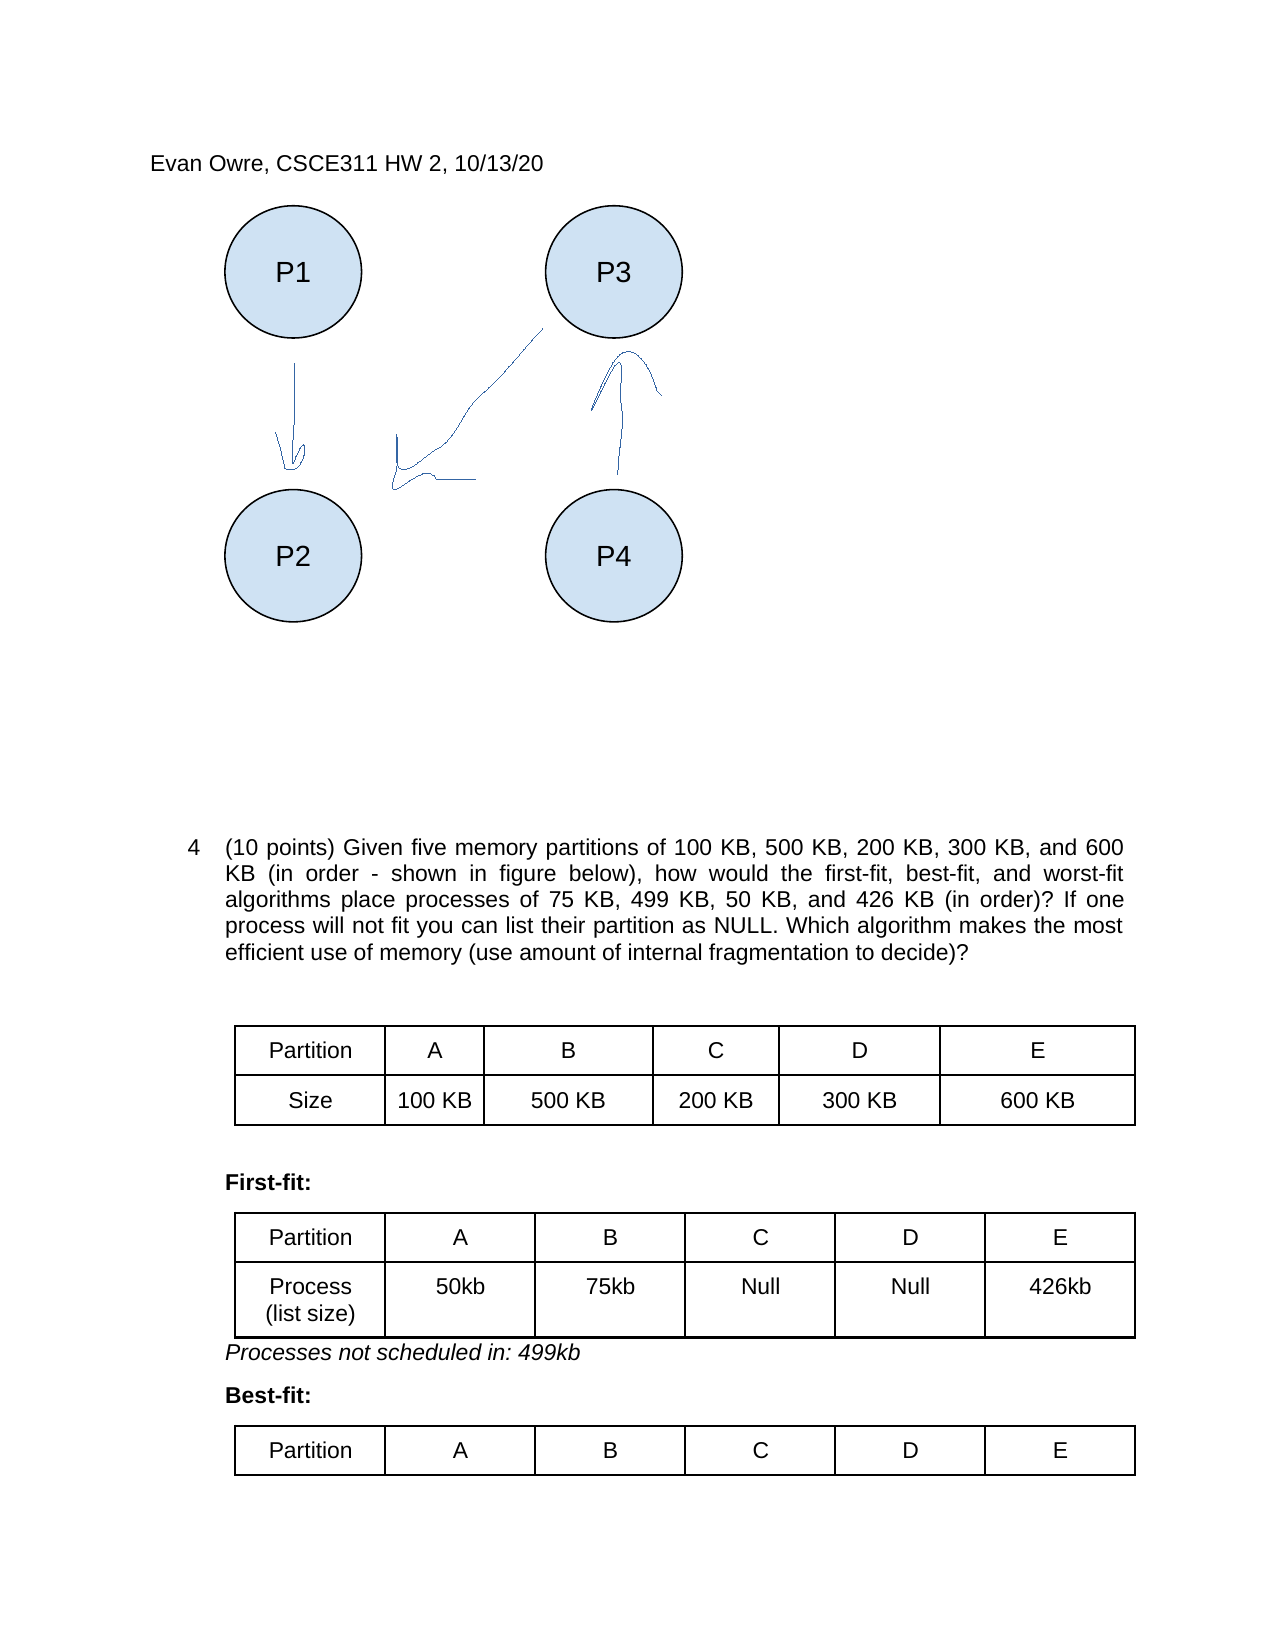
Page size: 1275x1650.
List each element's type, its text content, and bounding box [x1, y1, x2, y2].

table_header D [780, 1027, 939, 1074]
table_header B [536, 1214, 684, 1261]
table_header D [836, 1214, 984, 1261]
text Processes not scheduled in: 499kb [150, 1338, 1125, 1365]
table_cell 426kb [986, 1263, 1134, 1336]
table_cell 75kb [536, 1263, 684, 1336]
text First-fit: [225, 1168, 1125, 1195]
table_header Partition [236, 1027, 384, 1074]
table_header A [386, 1214, 534, 1261]
table_header C [686, 1214, 834, 1261]
text Best-fit: [150, 1382, 1125, 1408]
table_cell Size [236, 1076, 384, 1123]
table_header E [941, 1027, 1134, 1074]
table_cell Process (list size) [236, 1263, 384, 1336]
table_header B [536, 1427, 684, 1474]
table_header Partition [236, 1214, 384, 1261]
table_header Partition [236, 1427, 384, 1474]
table_header C [654, 1027, 778, 1074]
table_cell Null [686, 1263, 834, 1336]
table_cell 500 KB [485, 1076, 652, 1123]
table_cell 100 KB [386, 1076, 483, 1123]
table_cell 600 KB [941, 1076, 1134, 1123]
table_header D [836, 1427, 984, 1474]
list (10 points) Given five memory partitions of 100 KB, 500 KB, 200 KB, 300 KB, and 600 KB (in order - shown in figure below), how would the first-fit, best-fit, and worst-fit algorithms place processes of 75 KB, 499 KB, 50 KB, and 426 KB (in order)? If one process will not fit you can list their partition as NULL. Which algorithm makes the most efficient use of memory (use amount of internal fragmentation to decide)? [187, 833, 1125, 965]
table_header A [386, 1427, 534, 1474]
table_cell Null [836, 1263, 984, 1336]
table_cell 200 KB [654, 1076, 778, 1123]
table_header B [485, 1027, 652, 1074]
table_header E [986, 1427, 1134, 1474]
table_cell 300 KB [780, 1076, 939, 1123]
table_header E [986, 1214, 1134, 1261]
table_cell 50kb [386, 1263, 534, 1336]
table_header C [686, 1427, 834, 1474]
table_header A [386, 1027, 483, 1074]
